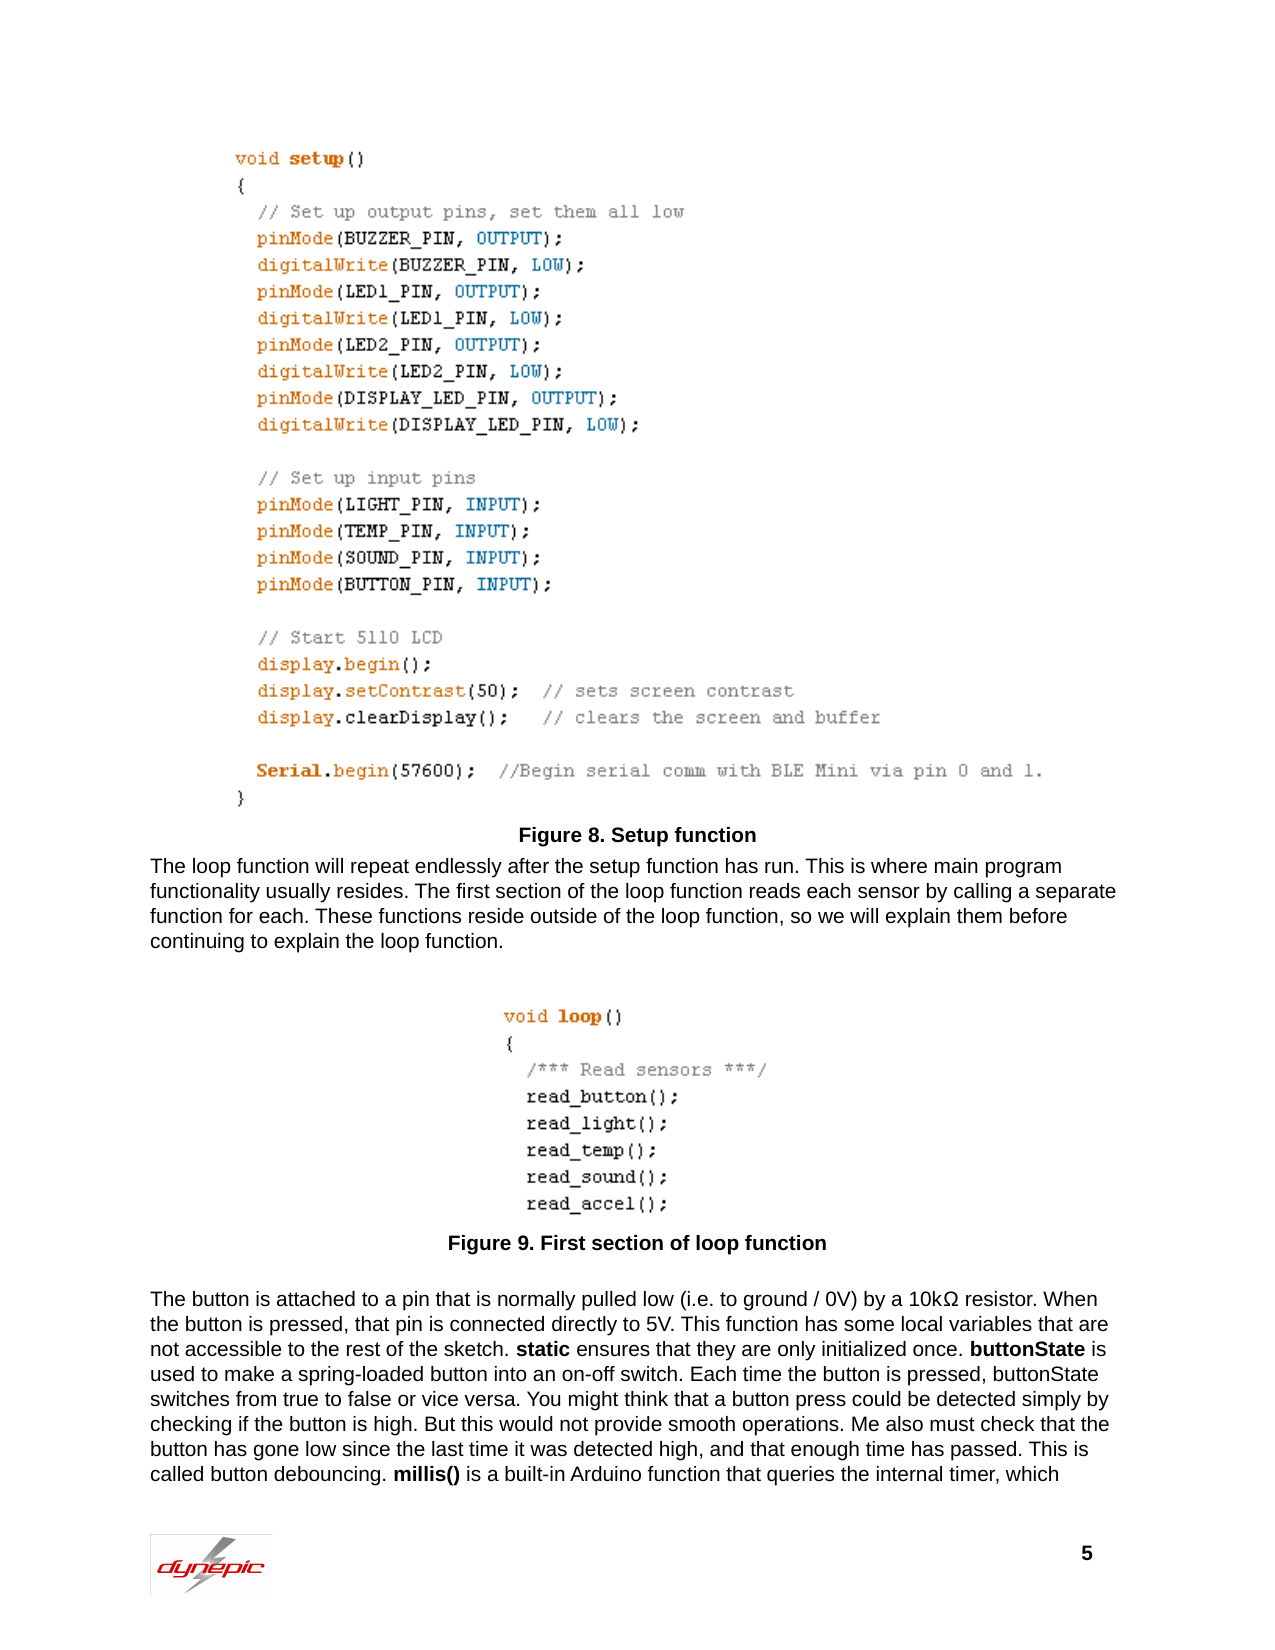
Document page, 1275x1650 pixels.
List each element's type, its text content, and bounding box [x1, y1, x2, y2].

text The loop function will repeat endlessly after the setup function has run. This is where main program functionality usually resides. The first section of the loop function reads each sensor by calling a separate function for each. These functions reside outside of the loop function, so we will explain them before continuing to explain the loop function. [150, 853, 1125, 953]
picture [498, 1002, 777, 1224]
text The button is attached to a pin that is normally pulled low (i.e. to ground / 0V) by a 10kΩ resistor. When the button is pressed, that pin is connected directly to 5V. This function has some local variables that are not accessible to the rest of the sketch. static ensures that they are only initialized once. buttonState is used to make a spring-loaded button into an on-off switch. Each time the button is pressed, buttonState switches from true to false or vice versa. You might think that a button press could be detected simply by checking if the button is high. But this would not provide smooth operations. Me also must check that the button has gone low since the last time it was detected high, and that enough time has passed. This is called button debouncing. millis() is a built-in Arduino function that queries the internal timer, which [150, 1286, 1125, 1486]
picture [150, 1534, 273, 1595]
picture [231, 150, 1044, 816]
text Figure 9. First section of loop function [150, 1229, 1125, 1254]
text Figure 8. Setup function [150, 821, 1125, 846]
